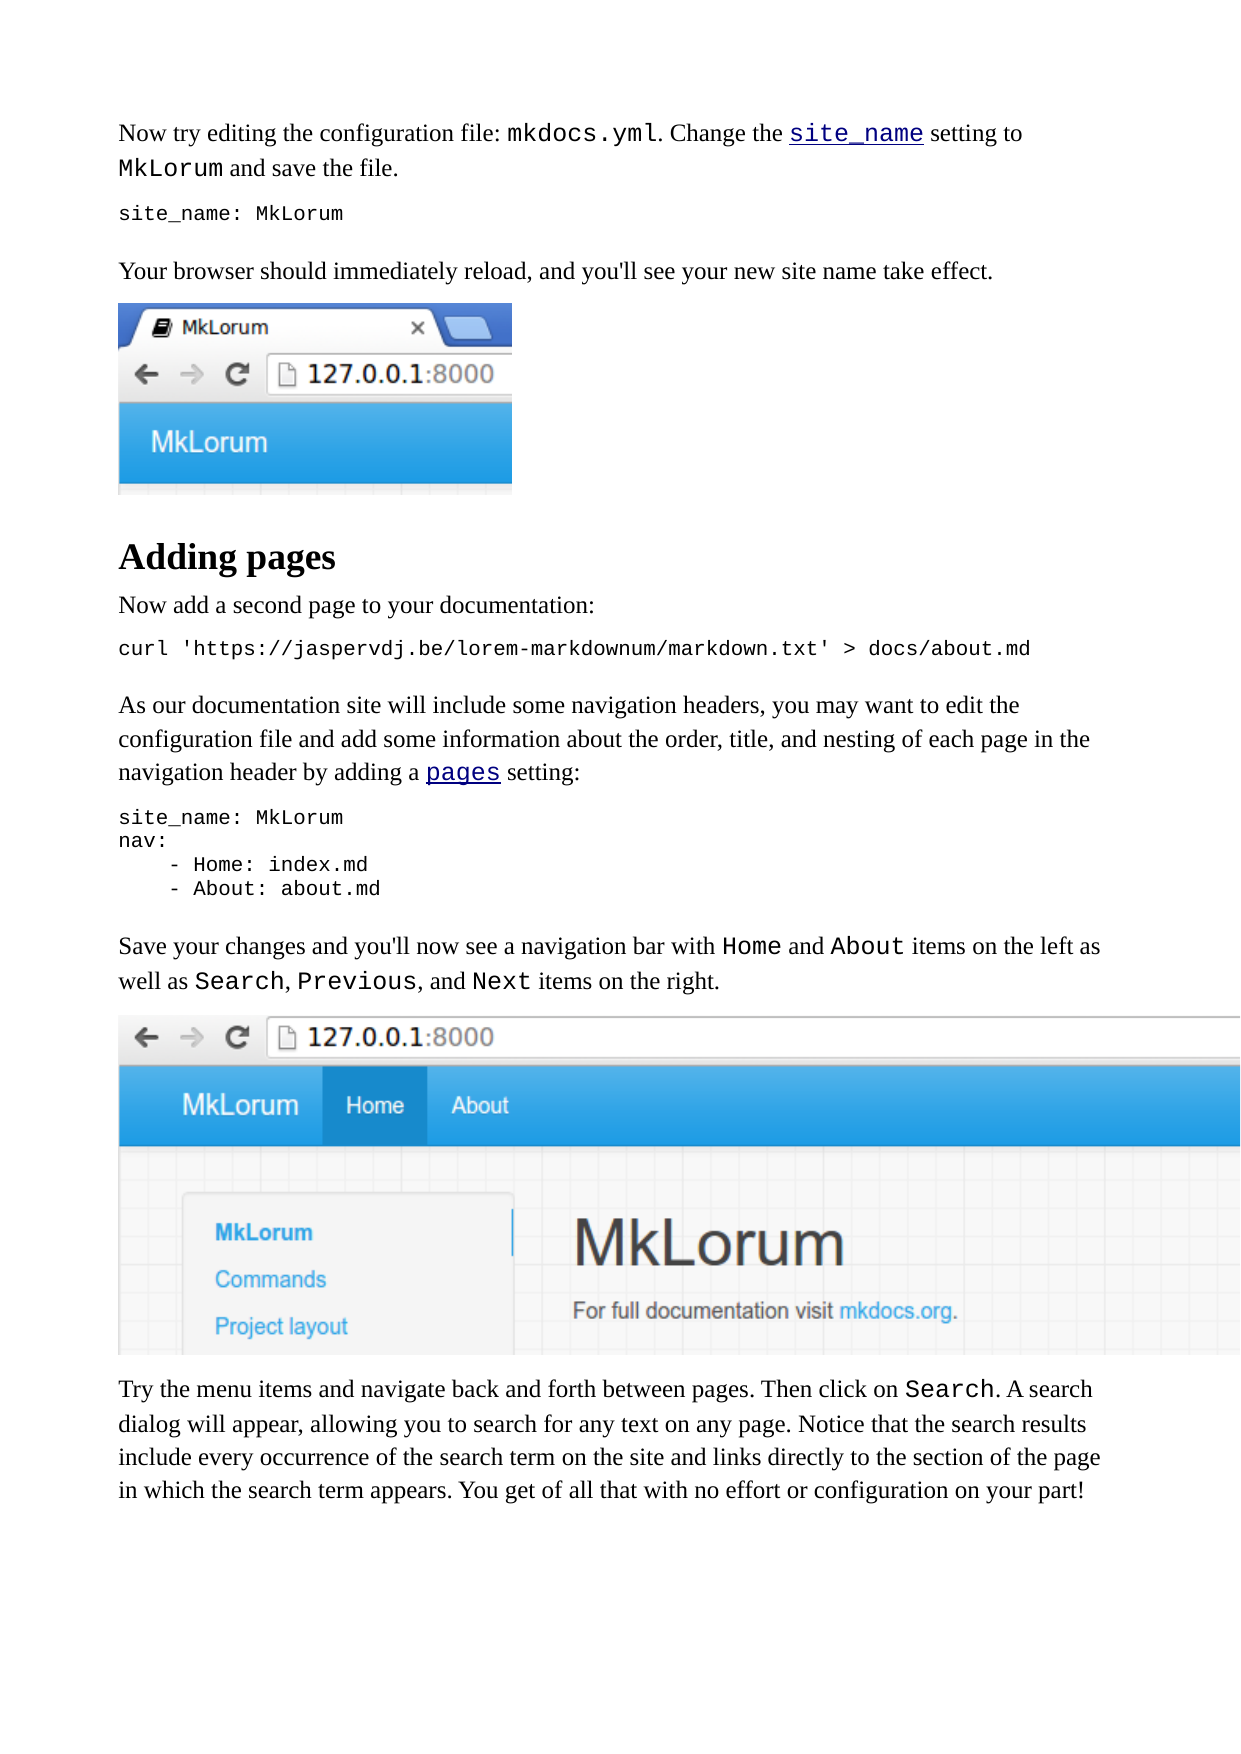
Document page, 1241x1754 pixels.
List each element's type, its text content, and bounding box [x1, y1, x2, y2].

text site_name: MkLorum [118, 203, 1122, 227]
picture [118, 303, 512, 495]
text site_name: MkLorum [118, 807, 1122, 830]
text Your browser should immediately reload, and you'll see your new site name take effect. [118, 256, 1122, 285]
text Try the menu items and navigate back and forth between pages. Then click on Search. A search dialog will appear, allowing you to search for any text on any page. Notice that the search results include every occurrence of the search term on the site and links directly to the section of the page in which the search term appears. You get of all that with no effort or configuration on your part! [118, 1374, 1122, 1504]
text - About: about.md [118, 878, 1122, 901]
text Now add a second page to your documentation: [118, 590, 1122, 619]
text curl 'https://jaspervdj.be/lorem-markdownum/markdown.txt' > docs/about.md [118, 637, 1122, 661]
text Now try editing the configuration file: mkdocs.yml. Change the site_name setting to MkLorum and save the file. [118, 118, 1122, 184]
subtitle Adding pages [118, 534, 1122, 577]
text - Home: index.md [118, 854, 1122, 878]
text nav: [118, 830, 1122, 854]
text Save your changes and you'll now see a navigation bar with Home and About items on the left as well as Search, Previous, and Next items on the right. [118, 931, 1122, 997]
picture [118, 1015, 1241, 1355]
text As our documentation site will include some navigation headers, you may want to edit the configuration file and add some information about the order, title, and nesting of each page in the navigation header by adding a pages setting: [118, 691, 1122, 787]
